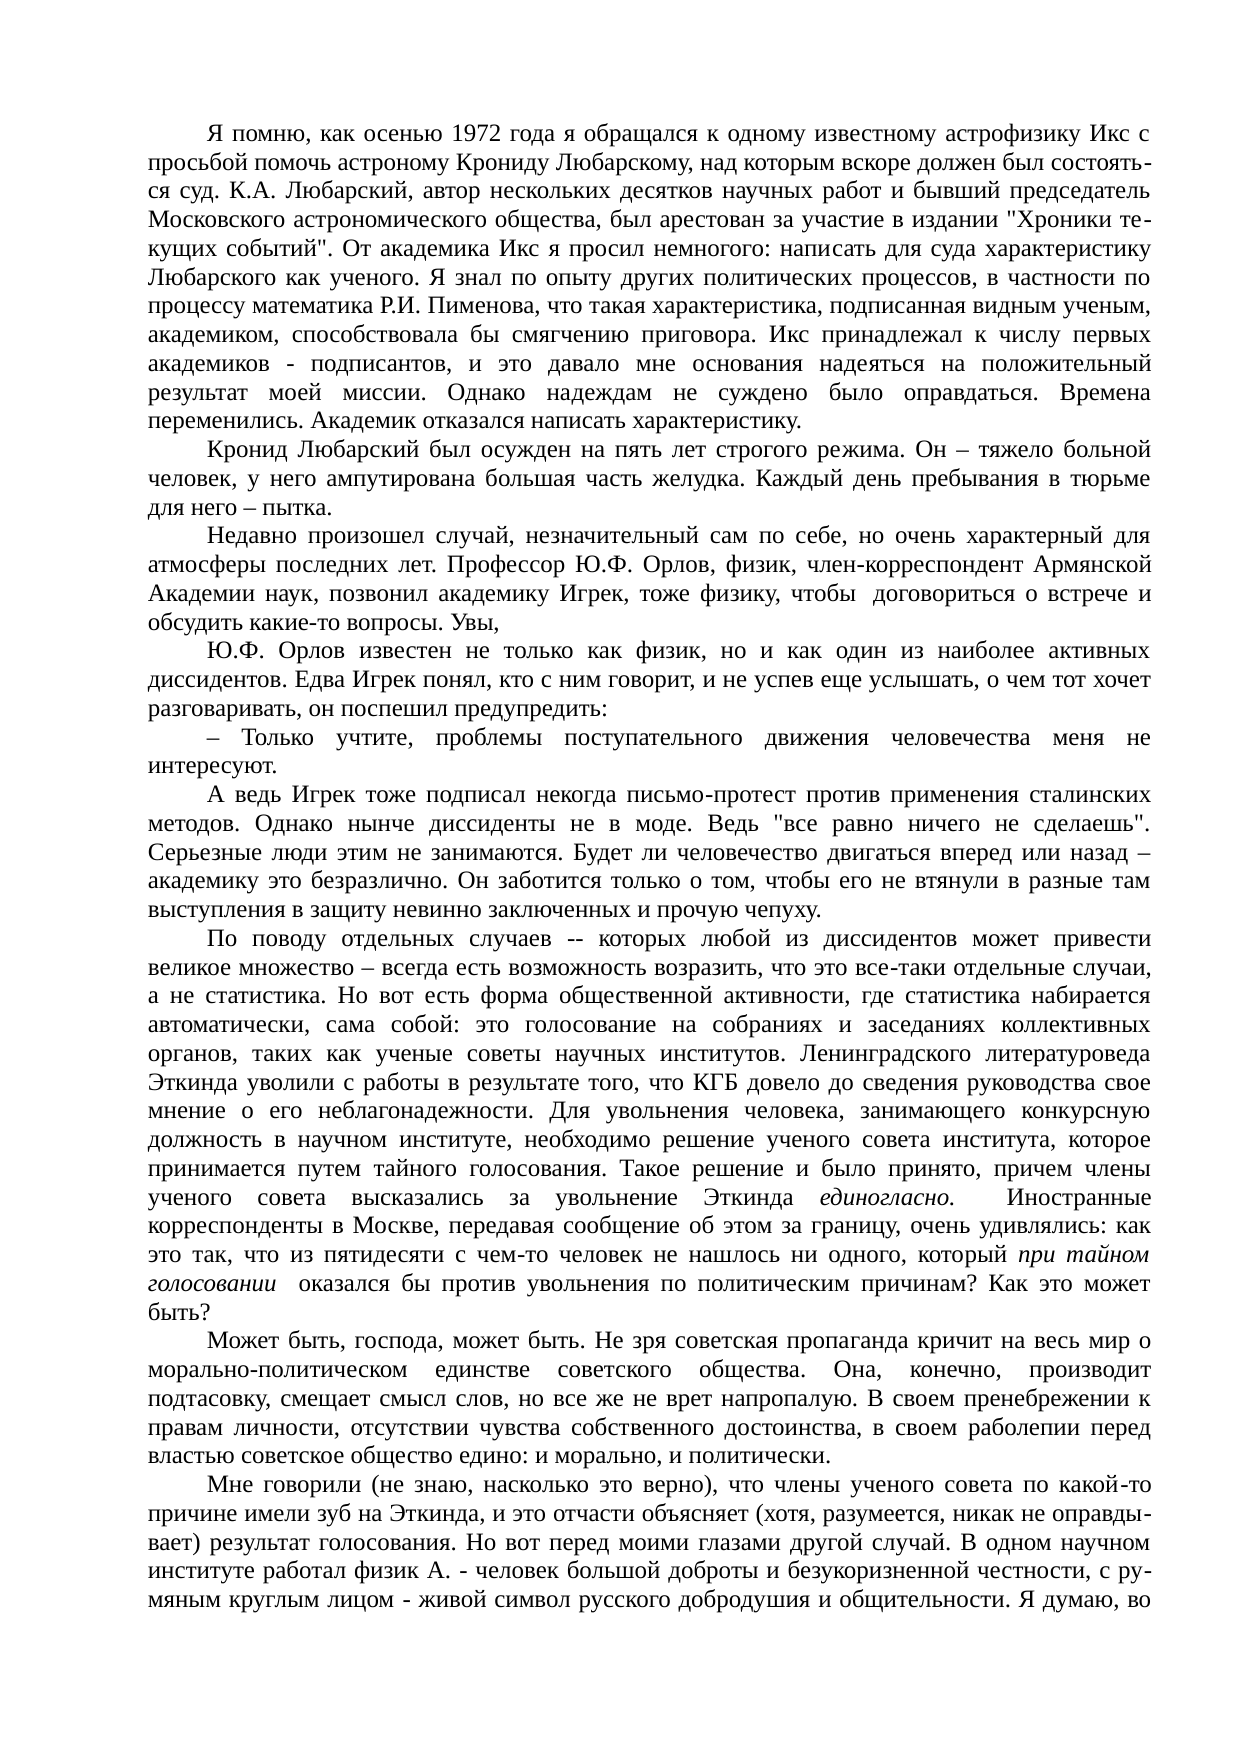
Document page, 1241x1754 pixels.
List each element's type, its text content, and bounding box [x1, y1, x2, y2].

text – Только учтите, проблемы поступательного движения человечества меня не интересуют. [148, 722, 1152, 779]
text Я помню, как осенью 1972 года я обращался к одному известному астрофизику Икс с просьбой помочь астроному Крониду Любарскому, над которым вскоре должен был состоять­ся суд. К.А. Любарский, автор нескольких десятков научных работ и бывший председатель Московского астрономическо­го общества, был арестован за участие в издании "Хроники те­кущих событий". От академика Икс я просил немногого: напи­сать для суда характеристику Любарского как ученого. Я знал по опыту других политических процессов, в частности по про­цессу математика Р.И. Пименова, что такая характеристика, подписанная видным ученым, академиком, способствовала бы смягчению приговора. Икс принадлежал к числу первых академиков ‑ подписантов, и это давало мне основания наде­яться на положительный результат моей миссии. Однако на­деждам не суждено было оправдаться. Времена переменились. Академик отказался написать характеристику. [148, 118, 1152, 434]
text Кронид Любарский был осужден на пять лет строгого ре­жима. Он – тяжело больной человек, у него ампутирована большая часть желудка. Каждый день пребывания в тюрьме для него – пытка. [148, 434, 1152, 521]
text А ведь Игрек тоже подписал некогда письмо‑протест против применения сталинских методов. Однако нынче диссиденты не в моде. Ведь "все равно ничего не сделаешь". Серьезные люди этим не занимаются. Будет ли человечество двигаться вперед или назад – академику это безразлично. Он заботится только о том, чтобы его не втянули в разные там выступления в защиту невинно заключенных и прочую чепуху. [148, 779, 1152, 923]
text Мне говорили (не знаю, насколько это верно), что члены ученого совета по какой‑то причине имели зуб на Эткинда, и это отчасти объясняет (хотя, разумеется, никак не оправды­вает) результат голосования. Но вот перед моими глазами другой случай. В одном научном институте работал физик А. ‑ человек большой доброты и безукоризненной честности, с ру­мяным круглым лицом ‑ живой символ русского доброду­шия и общительности. Я думаю, во [148, 1469, 1152, 1613]
text Может быть, господа, может быть. Не зря советская пропа­ганда кричит на весь мир о морально‑политическом единстве советского общества. Она, конечно, производит подтасовку, смещает смысл слов, но все же не врет напропалую. В своем пренебрежении к правам личности, отсутствии чувства собст­венного достоинства, в своем раболепии перед властью совет­ское общество едино: и морально, и политически. [148, 1326, 1152, 1469]
text По поводу отдельных случаев ‑‑ которых любой из диссидентов может привести великое множество – всегда есть возможность возразить, что это все‑таки отдельные случаи, а не статистика. Но вот есть форма общественной активности, где статистика набирается автоматически, сама собой: это голосование на собраниях и заседаниях коллективных органов, таких как ученые советы научных институтов. Ленинградского литературоведа Эткинда уволили с работы в результате того, что КГБ довело до сведения руководства свое мнение о его неблагонадежности. Для увольнения человека, занимающего конкурсную должность в научном институте, необходимо решение ученого совета института, которое принимается путем тайного голосования. Такое решение и было принято, причем члены ученого совета высказались за увольнение Эткинда единогласно. Иностранные корреспонденты в Москве, передавая сообщение об этом за границу, очень удивлялись: как это так, что из пятидесяти с чем‑то человек не нашлось ни одного, кото­рый при тайном голосовании оказался бы против увольнения по политическим причинам? Как это может быть? [148, 923, 1152, 1326]
text Ю.Ф. Орлов известен не только как физик, но и как один из наиболее активных диссидентов. Едва Игрек понял, кто с ним говорит, и не успев еще услышать, о чем тот хочет разговаривать, он поспешил предупредить: [148, 636, 1152, 722]
text Недавно произошел случай, незначительный сам по себе, но очень характерный для атмосферы последних лет. Профес­сор Ю.Ф. Орлов, физик, член‑корреспондент Армянской Академии наук, позвонил академику Игрек, тоже физику, чтобы договориться о встрече и обсудить какие‑то вопросы. Увы, [148, 521, 1152, 636]
